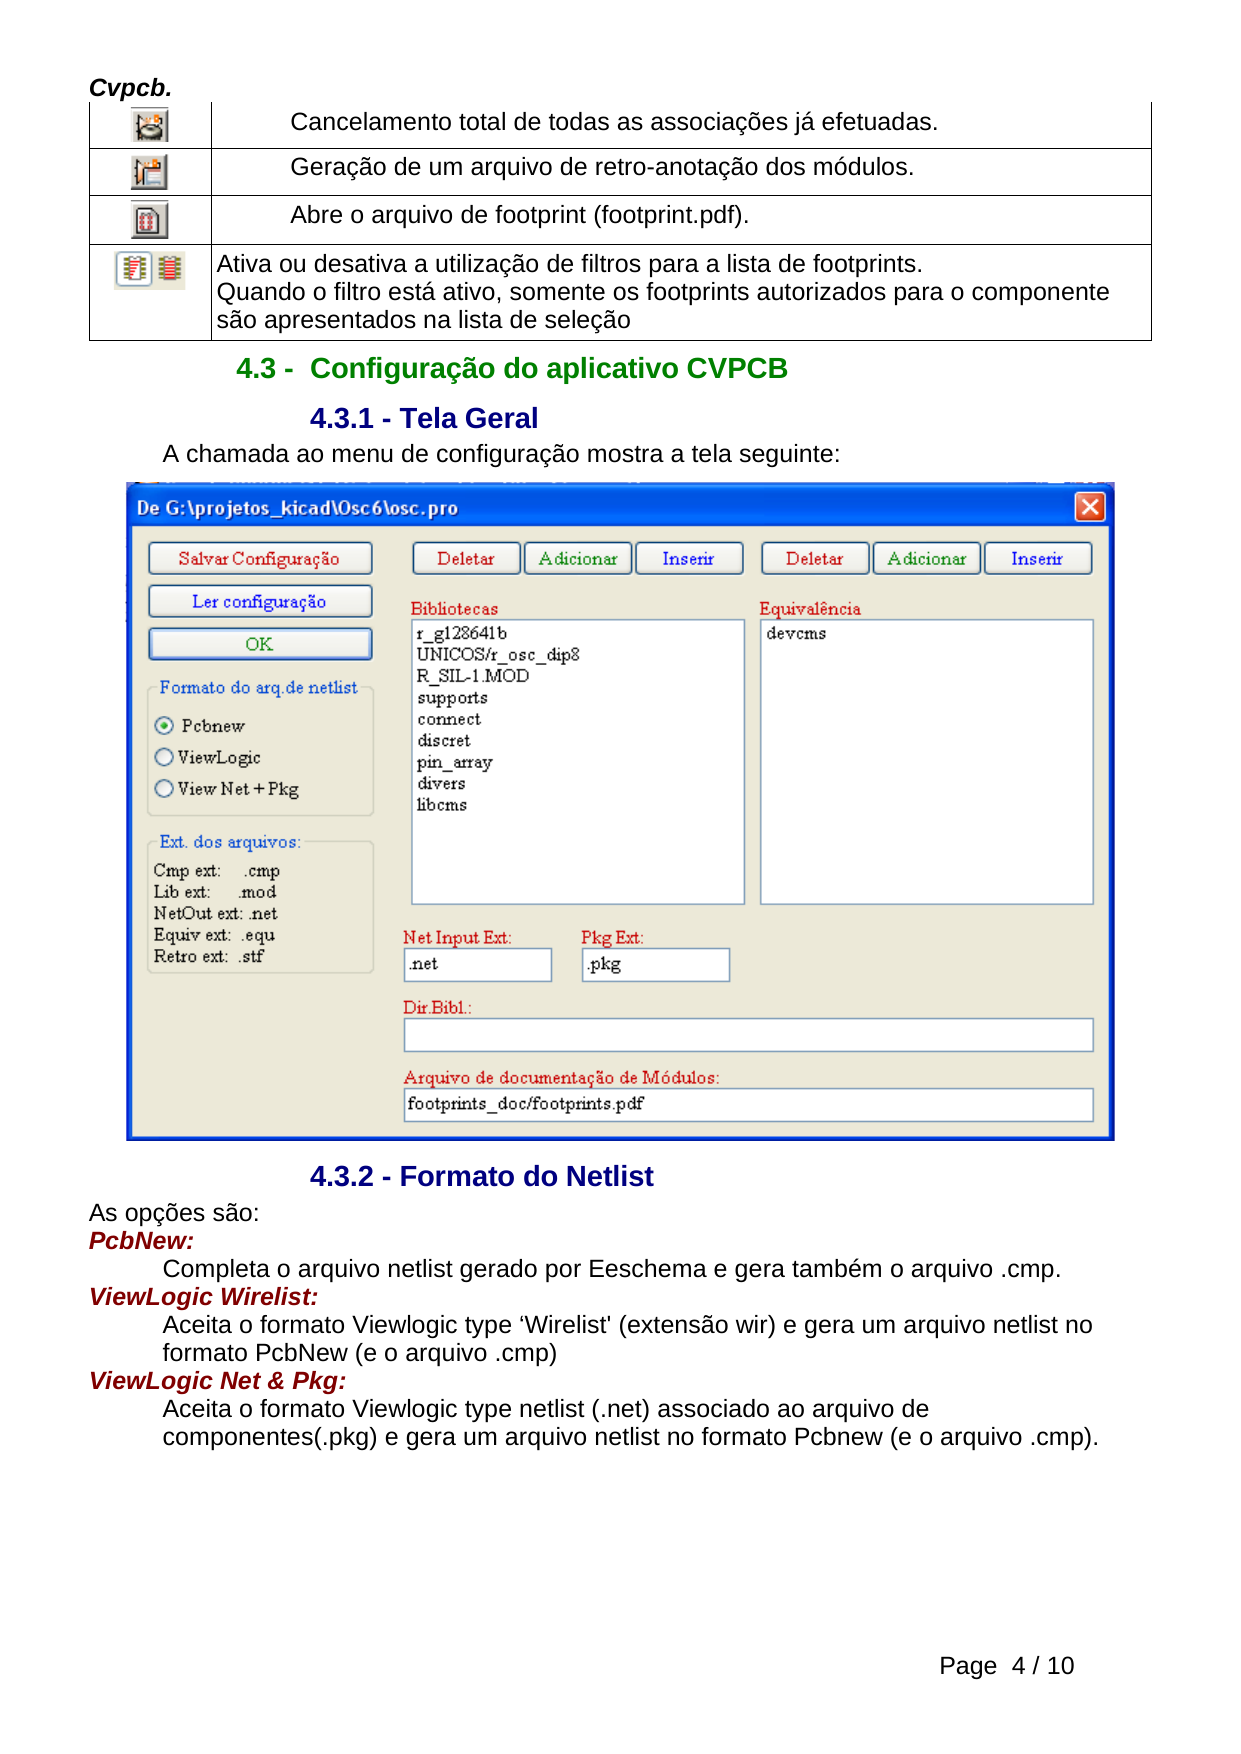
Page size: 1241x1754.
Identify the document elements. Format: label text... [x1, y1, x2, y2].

table_cell [90, 196, 211, 244]
subtitle Configuração do aplicativo CVPCB [162, 352, 1152, 384]
picture [113, 250, 186, 290]
subtitle Tela Geral [236, 402, 1152, 434]
text As opções são: [88, 1199, 1152, 1227]
text Completa o arquivo netlist gerado por Eeschema e gera também o arquivo .cmp. [162, 1255, 1152, 1283]
table_cell [90, 102, 211, 148]
picture [130, 200, 169, 239]
picture [130, 153, 169, 190]
text ViewLogic Wirelist: [88, 1283, 1152, 1311]
text Aceita o formato Viewlogic type ‘Wirelist' (extensão wir) e gera um arquivo netlist no formato PcbNew (e o arquivo .cmp) [162, 1311, 1152, 1367]
text Aceita o formato Viewlogic type netlist (.net) associado ao arquivo de componentes(.pkg) e gera um arquivo netlist no formato Pcbnew (e o arquivo .cmp). [162, 1395, 1152, 1451]
table_cell Abre o arquivo de footprint (footprint.pdf). [212, 196, 1151, 244]
text A chamada ao menu de configuração mostra a tela seguinte: [162, 440, 1152, 468]
picture [125, 482, 1115, 1141]
text PcbNew: [88, 1227, 1152, 1255]
subtitle Formato do Netlist [236, 1160, 1152, 1193]
table_cell Cancelamento total de todas as associações já efetuadas. [212, 102, 1151, 148]
table_cell Ativa ou desativa a utilização de filtros para a lista de footprints. Quando o filtro está ativo, somente os footprints autorizados para o componente são apresentados na lista de seleção [212, 245, 1151, 340]
picture [130, 107, 169, 142]
text ViewLogic Net & Pkg: [88, 1367, 1152, 1395]
table_cell [90, 149, 211, 195]
table_cell Geração de um arquivo de retro-anotação dos módulos. [212, 149, 1151, 195]
table_cell [90, 245, 211, 340]
